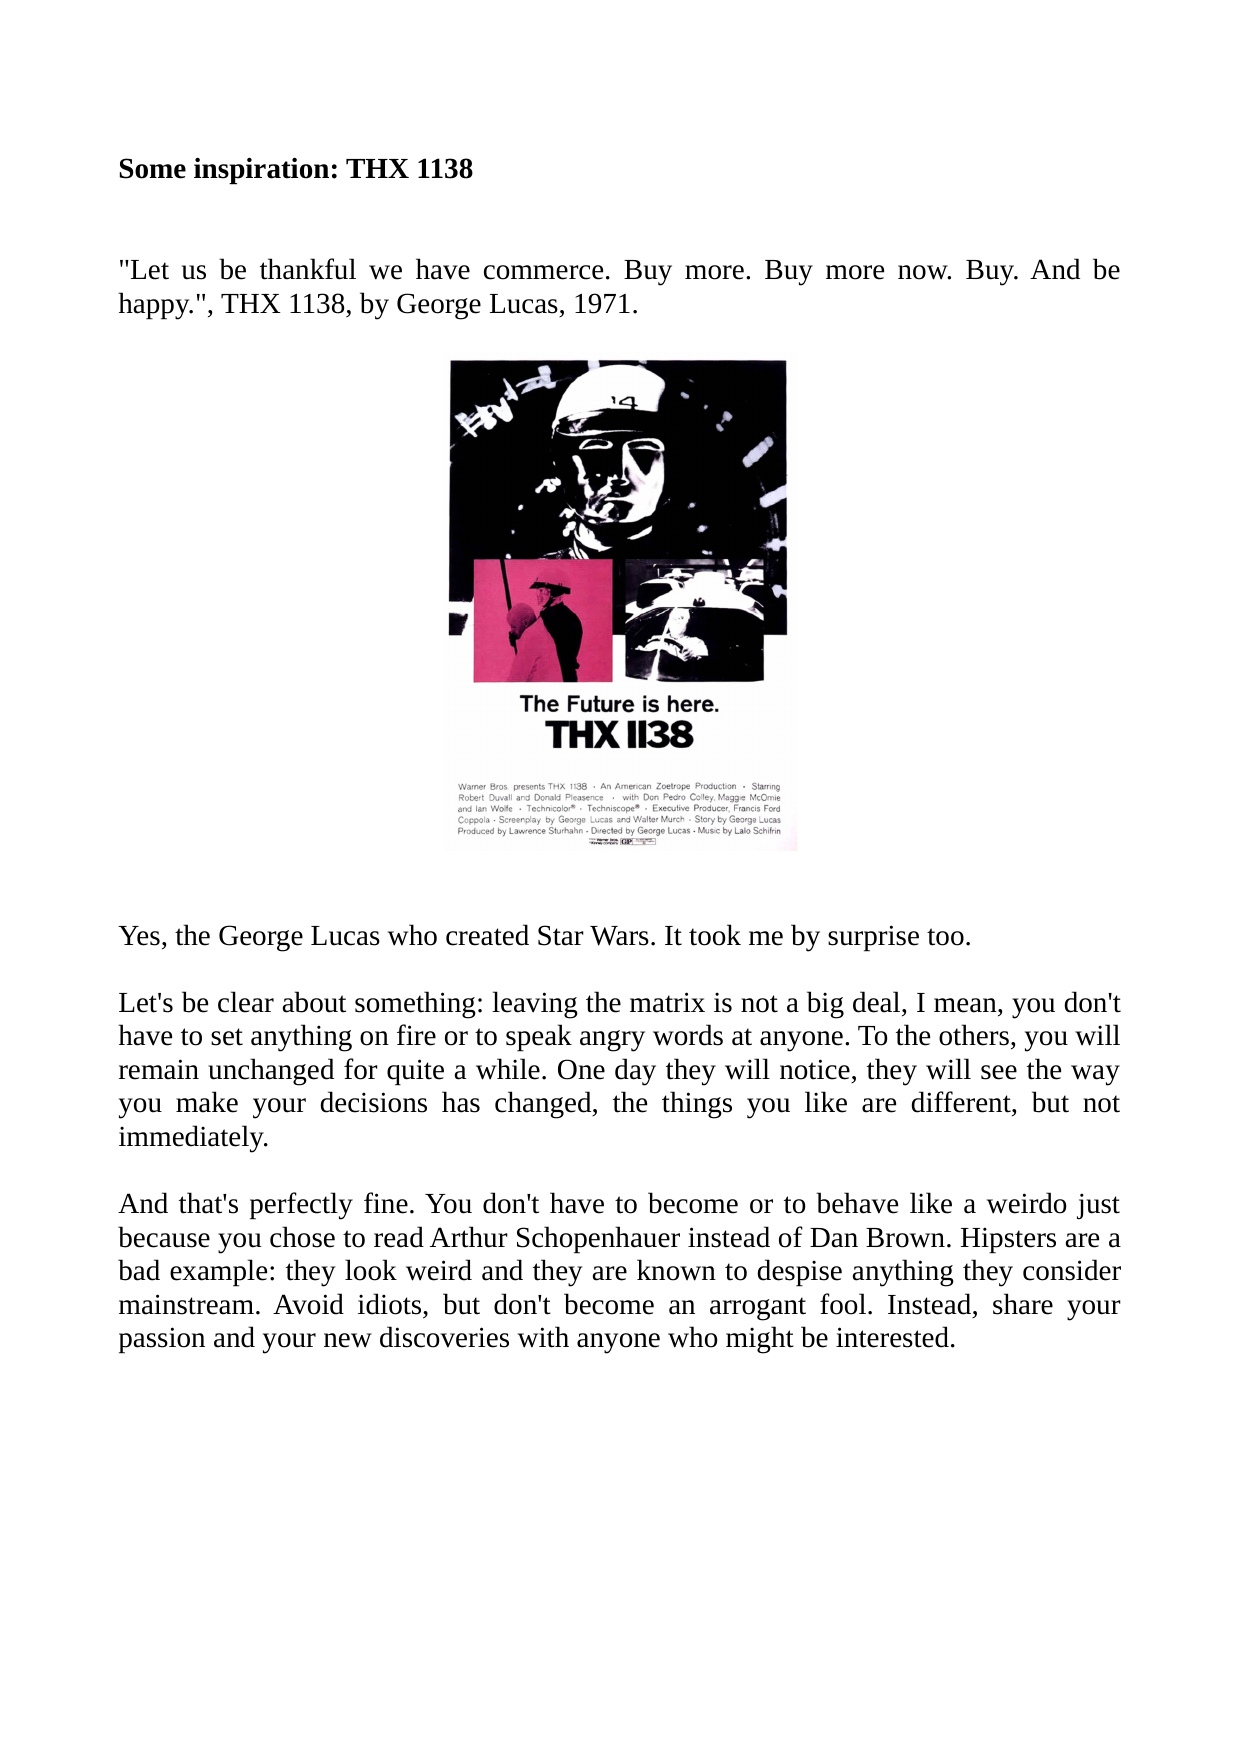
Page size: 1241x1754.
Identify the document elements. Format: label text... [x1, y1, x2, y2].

picture [442, 352, 798, 851]
text Some inspiration: THX 1138 [118, 152, 1122, 185]
text "Let us be thankful we have commerce. Buy more. Buy more now. Buy. And be happy.", THX 1138, by George Lucas, 1971. [118, 252, 1122, 319]
text Yes, the George Lucas who created Star Wars. It took me by surprise too. [118, 918, 1122, 951]
text Let's be clear about something: leaving the matrix is not a big deal, I mean, you don't have to set anything on fire or to speak angry words at anyone. To the others, you will remain unchanged for quite a while. One day they will notice, they will see the way you make your decisions has changed, the things you like are different, but not immediately. [118, 985, 1122, 1153]
text And that's perfectly fine. You don't have to become or to behave like a weirdo just because you chose to read Arthur Schopenhauer instead of Dan Brown. Hipsters are a bad example: they look weird and they are known to despise anything they consider mainstream. Avoid idiots, but don't become an arrogant fool. Instead, share your passion and your new discoveries with anyone who might be interested. [118, 1186, 1122, 1354]
